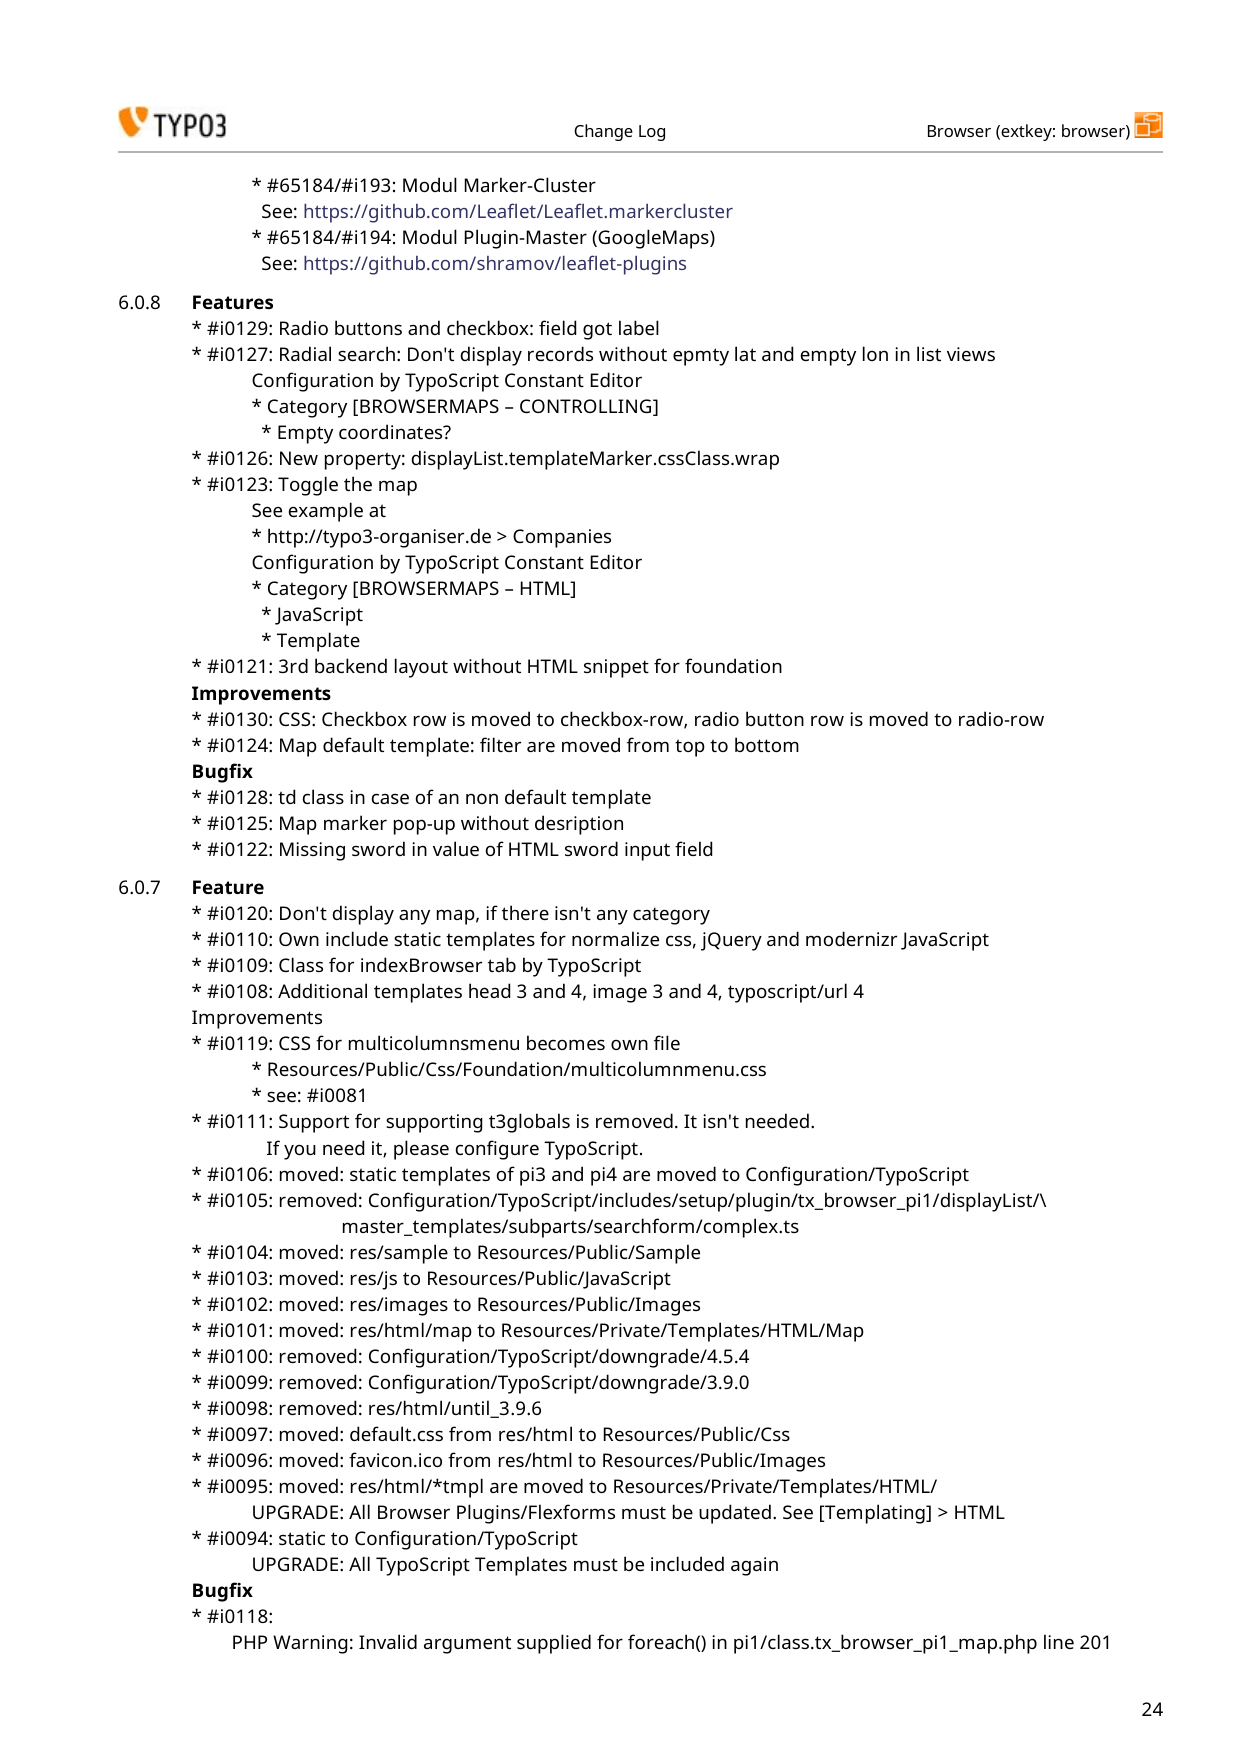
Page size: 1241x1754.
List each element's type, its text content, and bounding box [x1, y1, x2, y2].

text * #65184/#i193: Modul Marker-Cluster See: https://github.com/Leaflet/Leaflet.markercluster * #65184/#i194: Modul Plugin-Master (GoogleMaps) See: https://github.com/shramov/leaflet-plugins [118, 172, 1163, 276]
picture [1134, 112, 1163, 138]
picture [118, 106, 227, 138]
text 6.0.7 Feature * #i0120: Don't display any map, if there isn't any category * #i0110: Own include static templates for normalize css, jQuery and modernizr JavaScript * #i0109: Class for indexBrowser tab by TypoScript * #i0108: Additional templates head 3 and 4, image 3 and 4, typoscript/url 4 Improvements * #i0119: CSS for multicolumnsmenu becomes own file * Resources/Public/Css/Foundation/multicolumnmenu.css * see: #i0081 * #i0111: Support for supporting t3globals is removed. It isn't needed. If you need it, please configure TypoScript. * #i0106: moved: static templates of pi3 and pi4 are moved to Configuration/TypoScript * #i0105: removed: Configuration/TypoScript/includes/setup/plugin/tx_browser_pi1/displayList/\ master_templates/subparts/searchform/complex.ts * #i0104: moved: res/sample to Resources/Public/Sample * #i0103: moved: res/js to Resources/Public/JavaScript * #i0102: moved: res/images to Resources/Public/Images * #i0101: moved: res/html/map to Resources/Private/Templates/HTML/Map * #i0100: removed: Configuration/TypoScript/downgrade/4.5.4 * #i0099: removed: Configuration/TypoScript/downgrade/3.9.0 * #i0098: removed: res/html/until_3.9.6 * #i0097: moved: default.css from res/html to Resources/Public/Css * #i0096: moved: favicon.ico from res/html to Resources/Public/Images * #i0095: moved: res/html/*tmpl are moved to Resources/Private/Templates/HTML/ UPGRADE: All Browser Plugins/Flexforms must be updated. See [Templating] > HTML * #i0094: static to Configuration/TypoScript UPGRADE: All TypoScript Templates must be included again Bugfix * #i0118: PHP Warning: Invalid argument supplied for foreach() in pi1/class.tx_browser_pi1_map.php line 201 [118, 874, 1163, 1655]
text 6.0.8 Features * #i0129: Radio buttons and checkbox: field got label * #i0127: Radial search: Don't display records without epmty lat and empty lon in list views Configuration by TypoScript Constant Editor * Category [BROWSERMAPS – CONTROLLING] * Empty coordinates? * #i0126: New property: displayList.templateMarker.cssClass.wrap * #i0123: Toggle the map See example at * http://typo3-organiser.de > Companies Configuration by TypoScript Constant Editor * Category [BROWSERMAPS – HTML] * JavaScript * Template * #i0121: 3rd backend layout without HTML snippet for foundation Improvements * #i0130: CSS: Checkbox row is moved to checkbox-row, radio button row is moved to radio-row * #i0124: Map default template: filter are moved from top to bottom Bugfix * #i0128: td class in case of an non default template * #i0125: Map marker pop-up without desription * #i0122: Missing sword in value of HTML sword input field [118, 289, 1163, 862]
